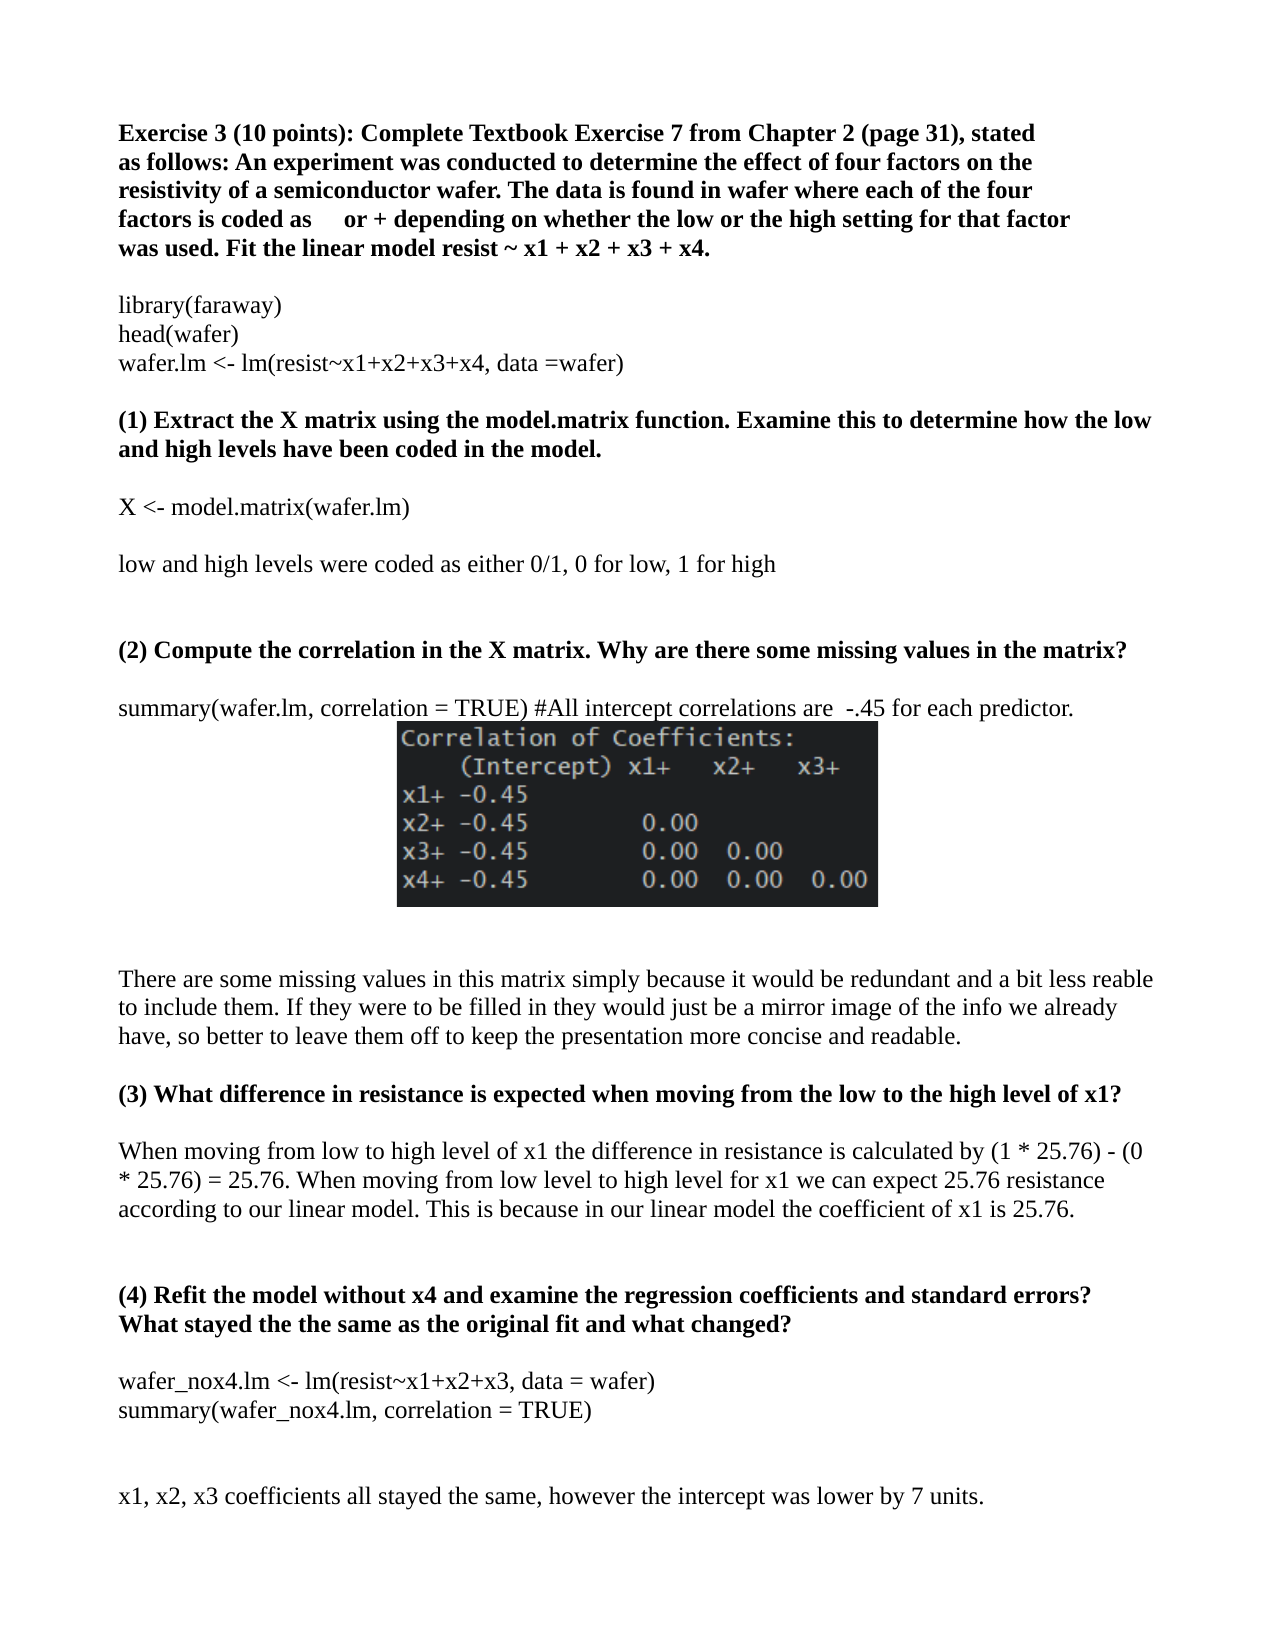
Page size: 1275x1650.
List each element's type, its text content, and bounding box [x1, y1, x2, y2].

text resistivity of a semiconductor wafer. The data is found in wafer where each of the four [118, 176, 1157, 204]
text summary(wafer.lm, correlation = TRUE) #All intercept correlations are -.45 for each predictor. [118, 693, 1157, 722]
text (1) Extract the X matrix using the model.matrix function. Examine this to determine how the low and high levels have been coded in the model. [118, 406, 1157, 463]
text (2) Compute the correlation in the X matrix. Why are there some missing values in the matrix? [118, 636, 1157, 664]
text as follows: An experiment was conducted to determine the effect of four factors on the [118, 147, 1157, 176]
text (3) What difference in resistance is expected when moving from the low to the high level of x1? [118, 1079, 1157, 1107]
text When moving from low to high level of x1 the difference in resistance is calculated by (1 * 25.76) - (0 * 25.76) = 25.76. When moving from low level to high level for x1 we can expect 25.76 resistance according to our linear model. This is because in our linear model the coefficient of x1 is 25.76. [118, 1136, 1157, 1222]
text summary(wafer_nox4.lm, correlation = TRUE) [118, 1395, 1157, 1424]
text library(faraway) [118, 291, 1157, 319]
text was used. Fit the linear model resist ~ x1 + x2 + x3 + x4. [118, 233, 1157, 262]
text head(wafer) [118, 319, 1157, 348]
text Exercise 3 (10 points): Complete Textbook Exercise 7 from Chapter 2 (page 31), stated [118, 118, 1157, 147]
text factors is coded as 􀀀 or + depending on whether the low or the high setting for that factor [118, 204, 1157, 233]
picture [396, 721, 879, 907]
text wafer.lm <- lm(resist~x1+x2+x3+x4, data =wafer) [118, 348, 1157, 377]
text low and high levels were coded as either 0/1, 0 for low, 1 for high [118, 549, 1157, 578]
text X <- model.matrix(wafer.lm) [118, 492, 1157, 521]
text (4) Refit the model without x4 and examine the regression coefficients and standard errors? What stayed the the same as the original fit and what changed? [118, 1280, 1157, 1337]
text wafer_nox4.lm <- lm(resist~x1+x2+x3, data = wafer) [118, 1366, 1157, 1395]
text x1, x2, x3 coefficients all stayed the same, however the intercept was lower by 7 units. [118, 1481, 1157, 1510]
text There are some missing values in this matrix simply because it would be redundant and a bit less reable to include them. If they were to be filled in they would just be a mirror image of the info we already have, so better to leave them off to keep the presentation more concise and readable. [118, 964, 1157, 1050]
